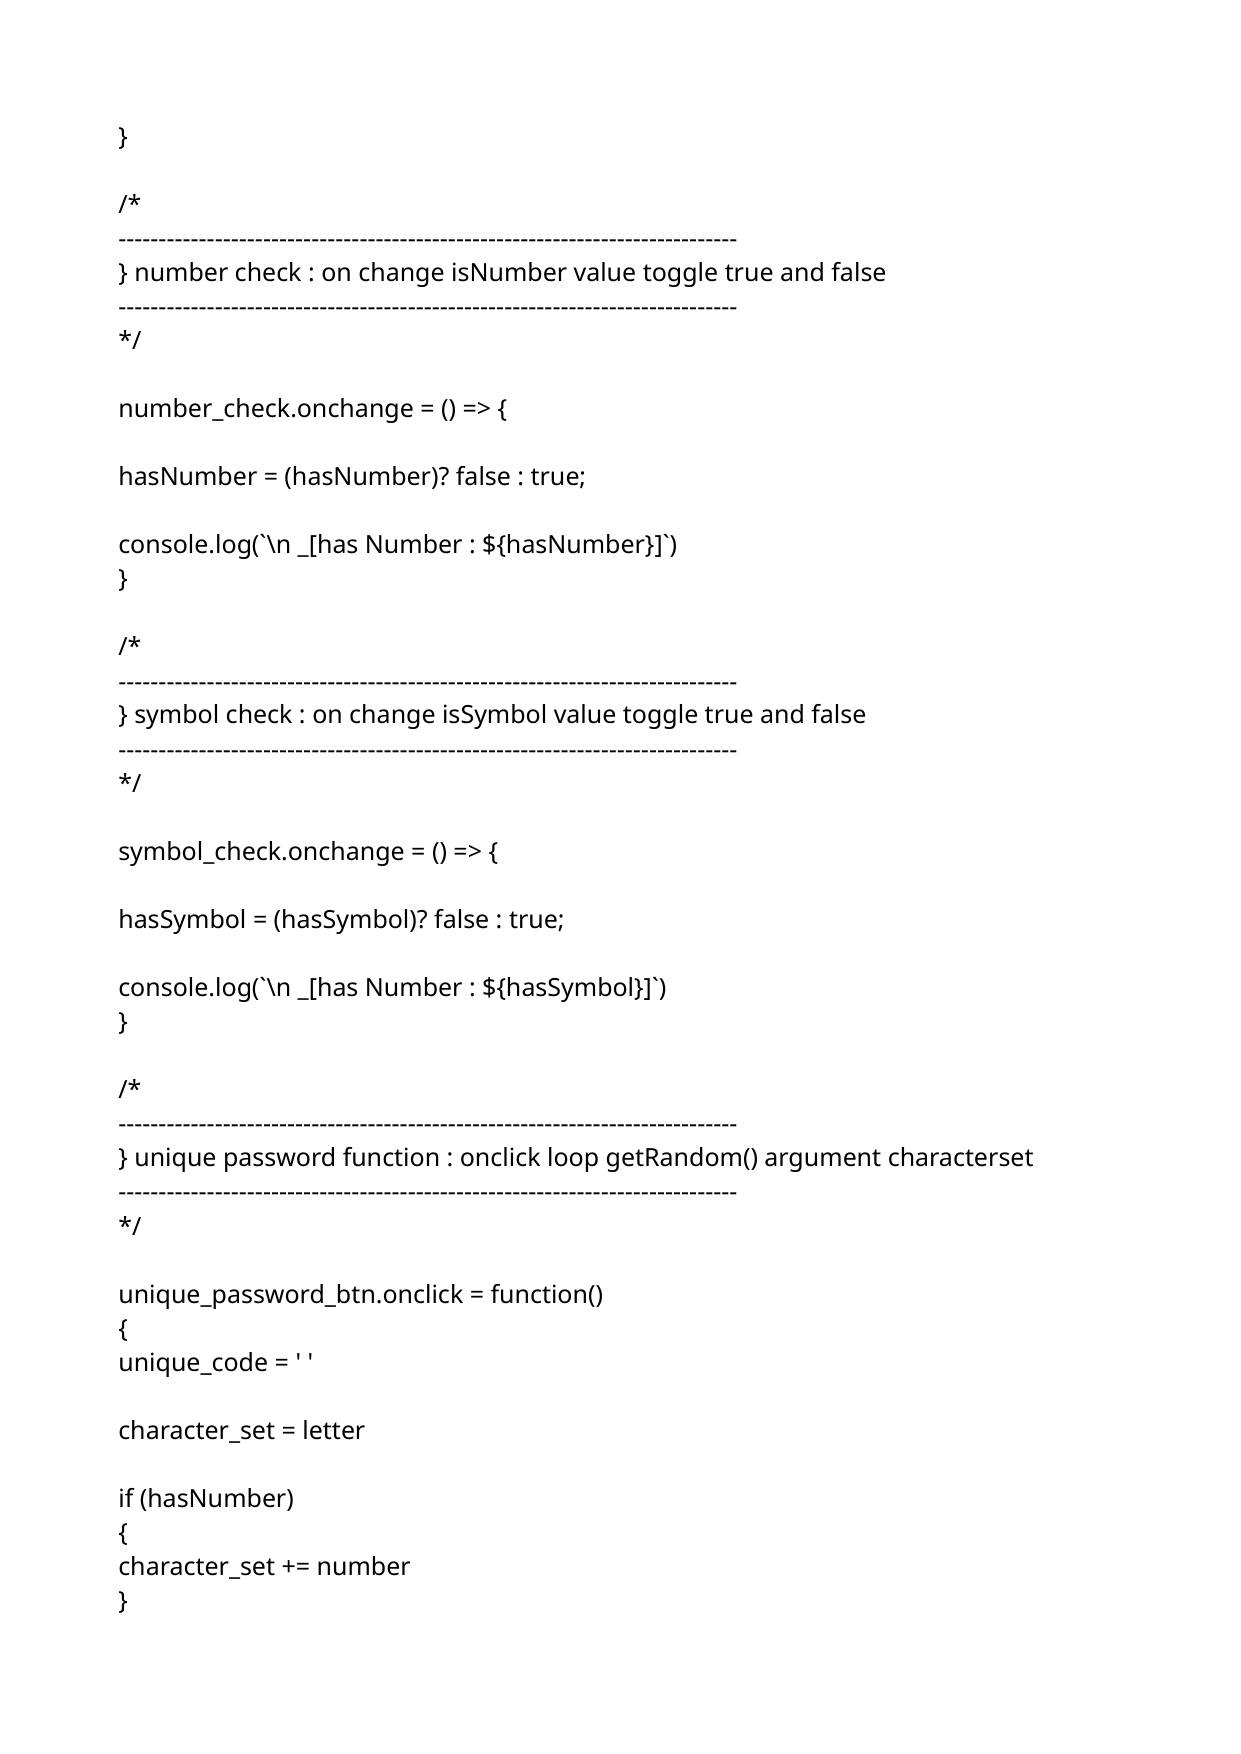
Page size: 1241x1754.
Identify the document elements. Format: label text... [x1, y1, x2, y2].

text ----------------------------------------------------------------------------- [118, 220, 1122, 254]
text } [118, 118, 1122, 152]
text { [118, 1515, 1122, 1549]
text unique_password_btn.onclick = function() [118, 1276, 1122, 1310]
text } unique password function : onclick loop getRandom() argument characterset [118, 1140, 1122, 1174]
text /* [118, 1072, 1122, 1106]
text ----------------------------------------------------------------------------- [118, 731, 1122, 765]
text character_set = letter [118, 1412, 1122, 1447]
text /* [118, 186, 1122, 220]
text { [118, 1310, 1122, 1344]
text /* [118, 629, 1122, 663]
text console.log(`\n _[has Number : ${hasNumber}]`) [118, 527, 1122, 561]
text } [118, 561, 1122, 595]
text */ [118, 1208, 1122, 1242]
text } symbol check : on change isSymbol value toggle true and false [118, 697, 1122, 731]
text if (hasNumber) [118, 1481, 1122, 1515]
text symbol_check.onchange = () => { [118, 833, 1122, 867]
text ----------------------------------------------------------------------------- [118, 288, 1122, 322]
text } [118, 1583, 1122, 1617]
text ----------------------------------------------------------------------------- [118, 1174, 1122, 1208]
text } [118, 1004, 1122, 1038]
text console.log(`\n _[has Number : ${hasSymbol}]`) [118, 970, 1122, 1004]
text */ [118, 765, 1122, 799]
text */ [118, 322, 1122, 357]
text hasNumber = (hasNumber)? false : true; [118, 459, 1122, 493]
text character_set += number [118, 1549, 1122, 1583]
text ----------------------------------------------------------------------------- [118, 1106, 1122, 1140]
text ----------------------------------------------------------------------------- [118, 663, 1122, 697]
text unique_code = ' ' [118, 1344, 1122, 1378]
text } number check : on change isNumber value toggle true and false [118, 254, 1122, 288]
text number_check.onchange = () => { [118, 391, 1122, 425]
text hasSymbol = (hasSymbol)? false : true; [118, 902, 1122, 936]
